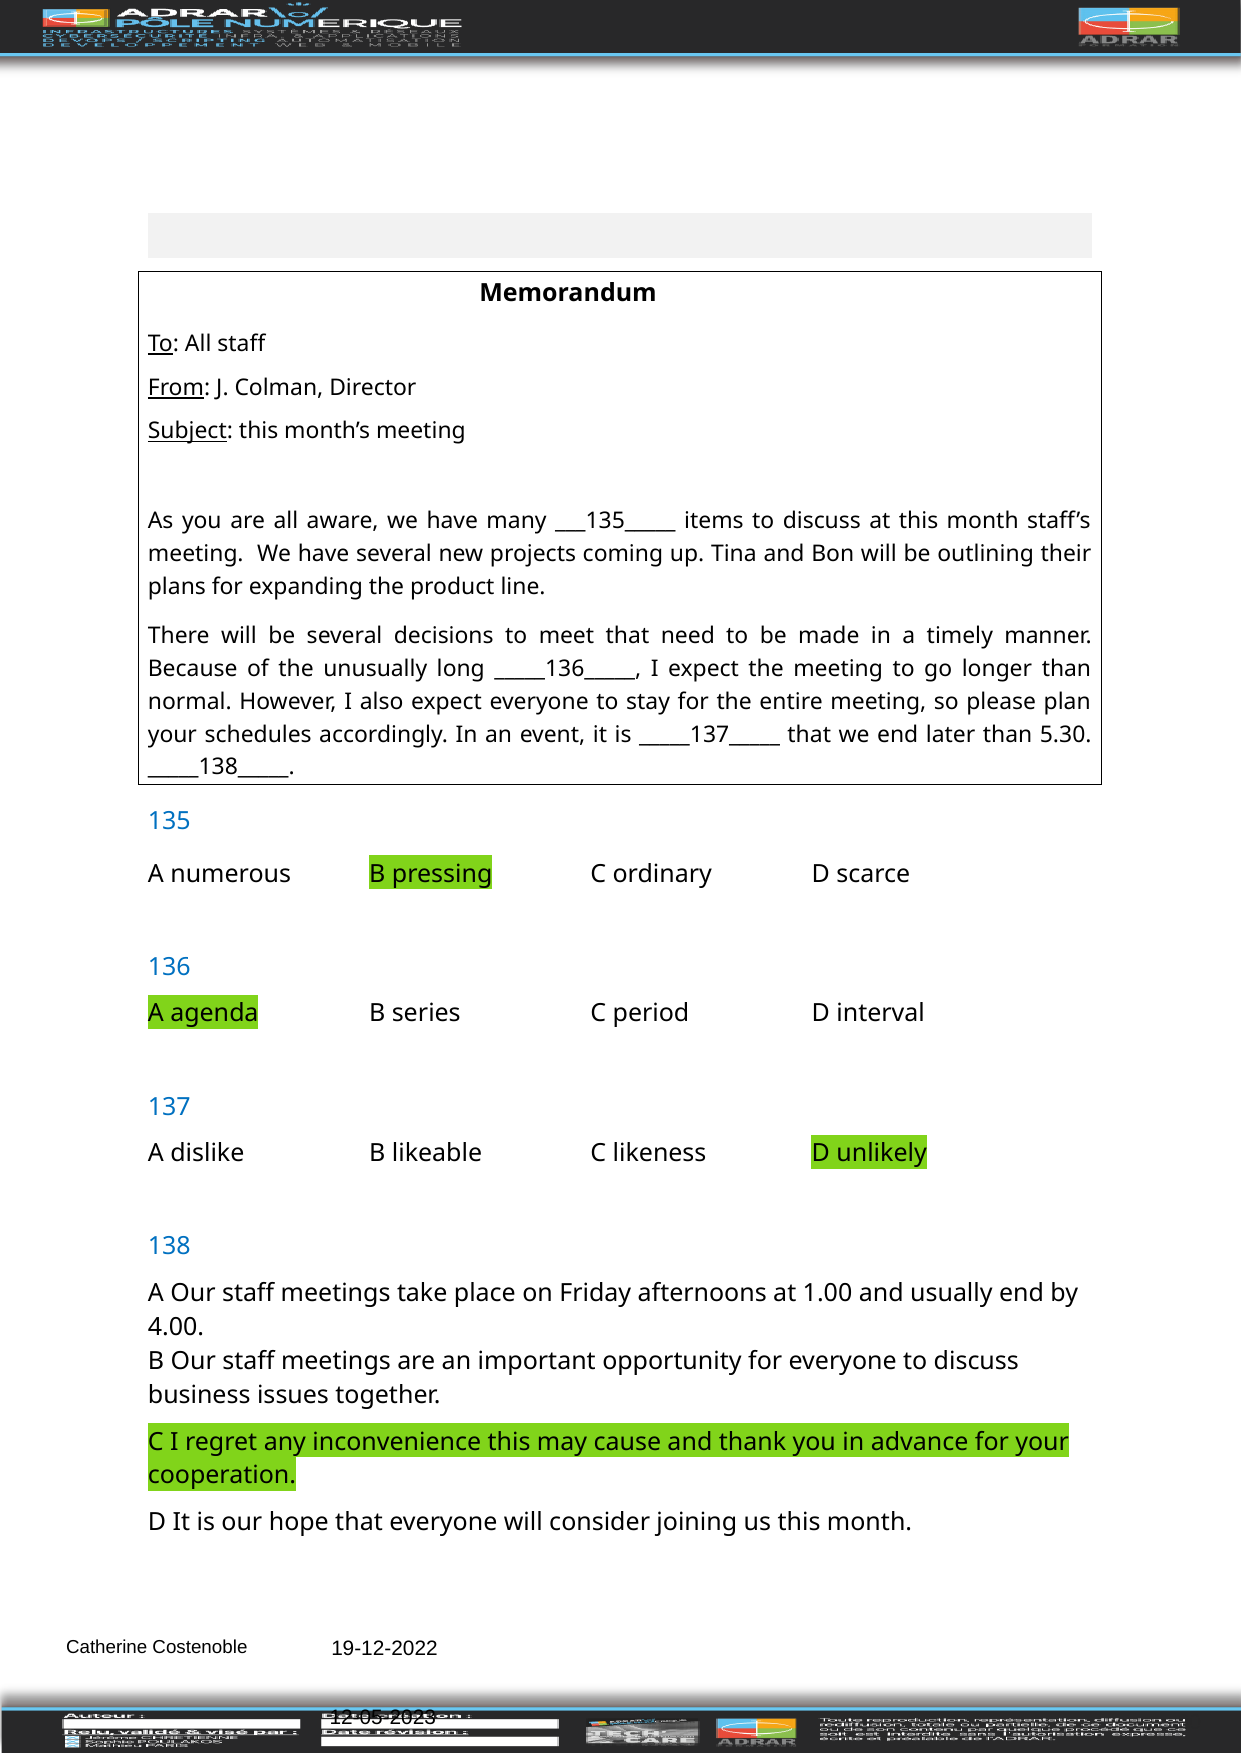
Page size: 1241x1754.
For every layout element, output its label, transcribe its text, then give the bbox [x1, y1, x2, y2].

text There will be several decisions to meet that need to be made in a timely manner. Because of the unusually long _____136_____, I expect the meeting to go longer than normal. However, I also expect everyone to stay for the entire meeting, so please plan your schedules accordingly. In an event, it is _____137_____ that we end later than 5.30. _____138_____. [139, 616, 1101, 784]
text To: All staff [139, 323, 1101, 358]
text 135 [148, 803, 1092, 837]
picture [0, 0, 1241, 10]
text A dislike B likeable C likeness D unlikely [148, 1135, 1092, 1169]
text Memorandum [139, 272, 1101, 308]
text 138 [148, 1228, 1092, 1262]
text 136 [148, 948, 1092, 982]
text As you are all aware, we have many ___135_____ items to discuss at this month staff’s meeting. We have several new projects coming up. Tina and Bon will be outlining their plans for expanding the product line. [139, 501, 1101, 601]
picture [1, 1742, 1241, 1753]
text A Our staff meetings take place on Friday afternoons at 1.00 and usually end by 4.00. B Our staff meetings are an important opportunity for everyone to discuss business issues together. [148, 1274, 1092, 1411]
text A numerous B pressing C ordinary D scarce [148, 855, 1092, 889]
text From: J. Colman, Director [139, 367, 1101, 402]
text D It is our hope that everyone will consider joining us this month. [148, 1504, 1092, 1538]
text C I regret any inconvenience this may cause and thank you in advance for your cooperation. [148, 1423, 1092, 1491]
text A agenda B series C period D interval [148, 995, 1092, 1029]
text 137 [148, 1088, 1092, 1122]
text Subject: this month’s meeting [139, 411, 1101, 445]
